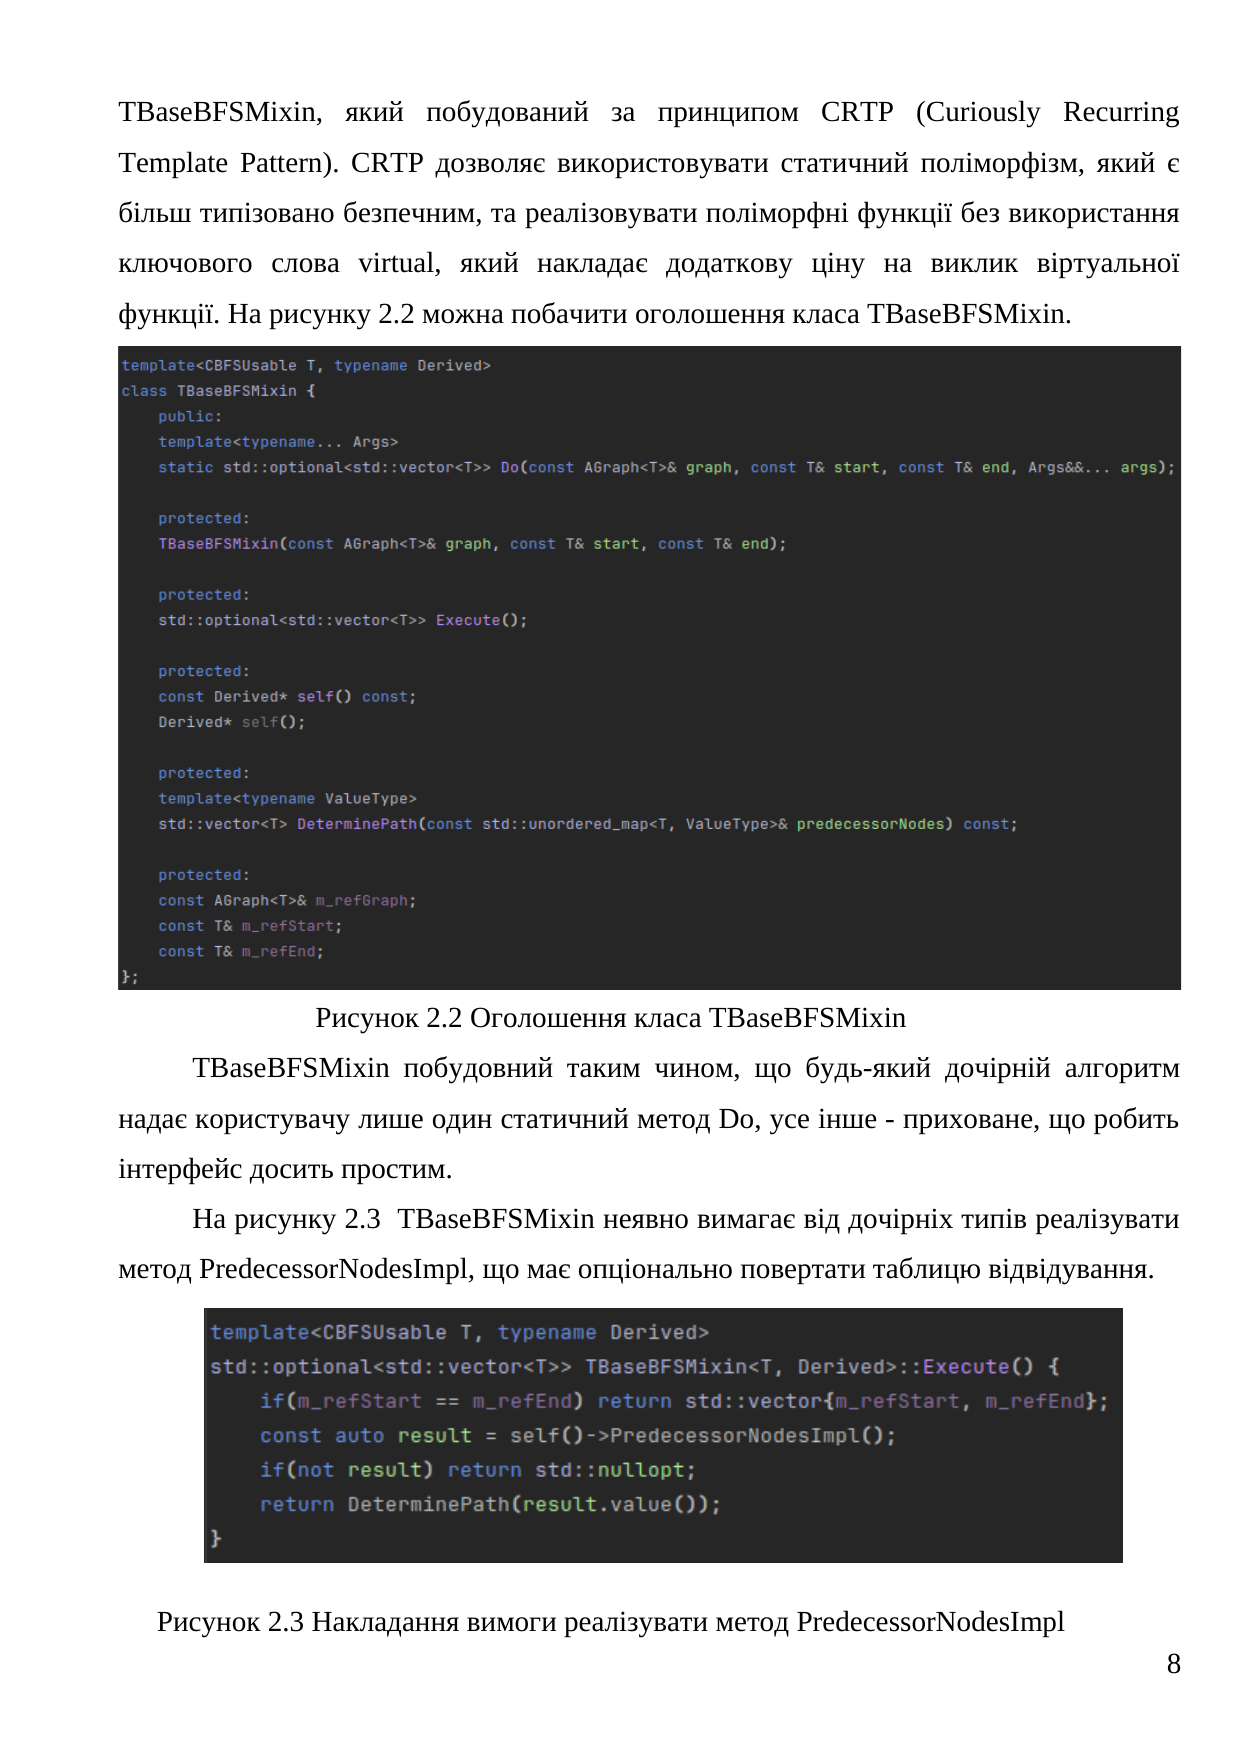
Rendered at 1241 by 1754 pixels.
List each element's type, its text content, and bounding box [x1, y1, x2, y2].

picture [204, 1308, 1123, 1563]
picture [118, 346, 1182, 990]
text На рисунку 2.3 TBaseBFSMixin неявно вимагає від дочірніх типів реалізувати метод PredecessorNodesImpl, що має опціонально повертати таблицю відвідування. [118, 1201, 1181, 1285]
text TBaseBFSMixin побудовний таким чином, що будь-який дочірній алгоритм надає користувачу лише один статичний метод Do, усе інше - приховане, що робить інтерфейс досить простим. [118, 1050, 1181, 1184]
list Оголошення класа TBaseBFSMixin [118, 990, 1181, 1034]
text TBaseBFSMixin, який побудований за принципом CRTP (Curiously Recurring Template Pattern). CRTP дозволяє використовувати статичний поліморфізм, який є більш типізовано безпечним, та реалізовувати поліморфні функції без використання ключового слова virtual, який накладає додаткову ціну на виклик віртуальної функції. На рисунку 2.2 можна побачити оголошення класа TBaseBFSMixin. [118, 94, 1181, 329]
list Накладання вимоги реалізувати метод PredecessorNodesImpl [118, 1604, 1181, 1637]
